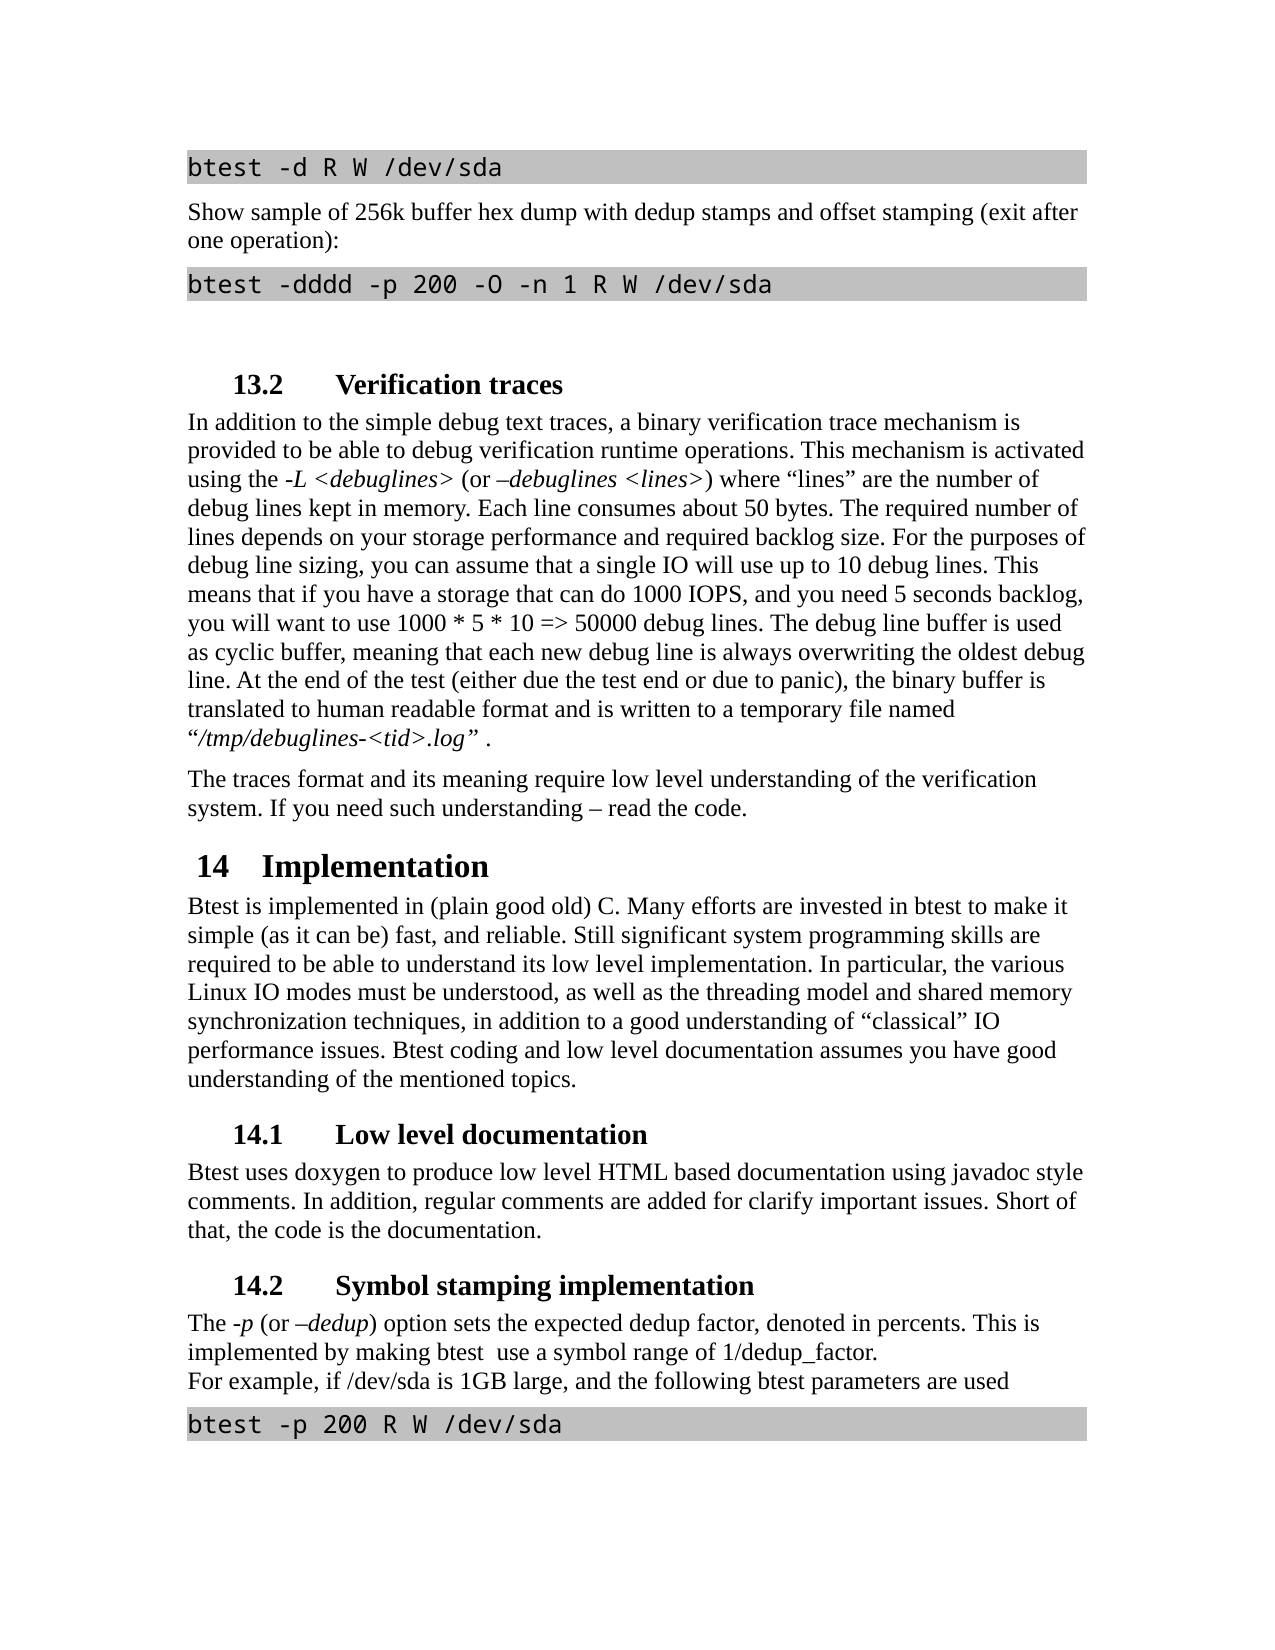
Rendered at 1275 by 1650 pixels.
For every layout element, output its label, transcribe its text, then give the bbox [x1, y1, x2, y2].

text Btest uses doxygen to produce low level HTML based documentation using javadoc style comments. In addition, regular comments are added for clarify important issues. Short of that, the code is the documentation. [187, 1157, 1087, 1243]
text The traces format and its meaning require low level understanding of the verification system. If you need such understanding – read the code. [187, 764, 1087, 822]
subtitle Verification traces [225, 367, 1087, 400]
text Show sample of 256k buffer hex dump with dedup stamps and offset stamping (exit after one operation): [187, 197, 1087, 254]
text Btest is implemented in (plain good old) C. Many efforts are invested in btest to make it simple (as it can be) fast, and reliable. Still significant system programming skills are required to be able to understand its low level implementation. In particular, the various Linux IO modes must be understood, as well as the threading model and shared memory synchronization techniques, in addition to a good understanding of “classical” IO performance issues. Btest coding and low level documentation assumes you have good understanding of the mentioned topics. [187, 891, 1087, 1092]
text btest -dddd -p 200 -O -n 1 R W /dev/sda [187, 267, 1087, 301]
text For example, if /dev/sda is 1GB large, and the following btest parameters are used [187, 1366, 1087, 1394]
subtitle Symbol stamping implementation [225, 1268, 1087, 1302]
text In addition to the simple debug text traces, a binary verification trace mechanism is provided to be able to debug verification runtime operations. This mechanism is activated using the -L <debuglines> (or –debuglines <lines>) where “lines” are the number of debug lines kept in memory. Each line consumes about 50 bytes. The required number of lines depends on your storage performance and required backlog size. For the purposes of debug line sizing, you can assume that a single IO will use up to 10 debug lines. This means that if you have a storage that can do 1000 IOPS, and you need 5 seconds backlog, you will want to use 1000 * 5 * 10 => 50000 debug lines. The debug line buffer is used as cyclic buffer, meaning that each new debug line is always overwriting the oldest debug line. At the end of the test (either due the test end or due to panic), the binary buffer is translated to human readable format and is written to a temporary file named “/tmp/debuglines-<tid>.log” . [187, 407, 1087, 752]
text The -p (or –dedup) option sets the expected dedup factor, denoted in percents. This is implemented by making btest use a symbol range of 1/dedup_factor. [187, 1308, 1087, 1366]
subtitle Implementation [187, 847, 1087, 885]
text btest -d R W /dev/sda [187, 150, 1087, 184]
subtitle Low level documentation [225, 1117, 1087, 1151]
text btest -p 200 R W /dev/sda [187, 1407, 1087, 1441]
